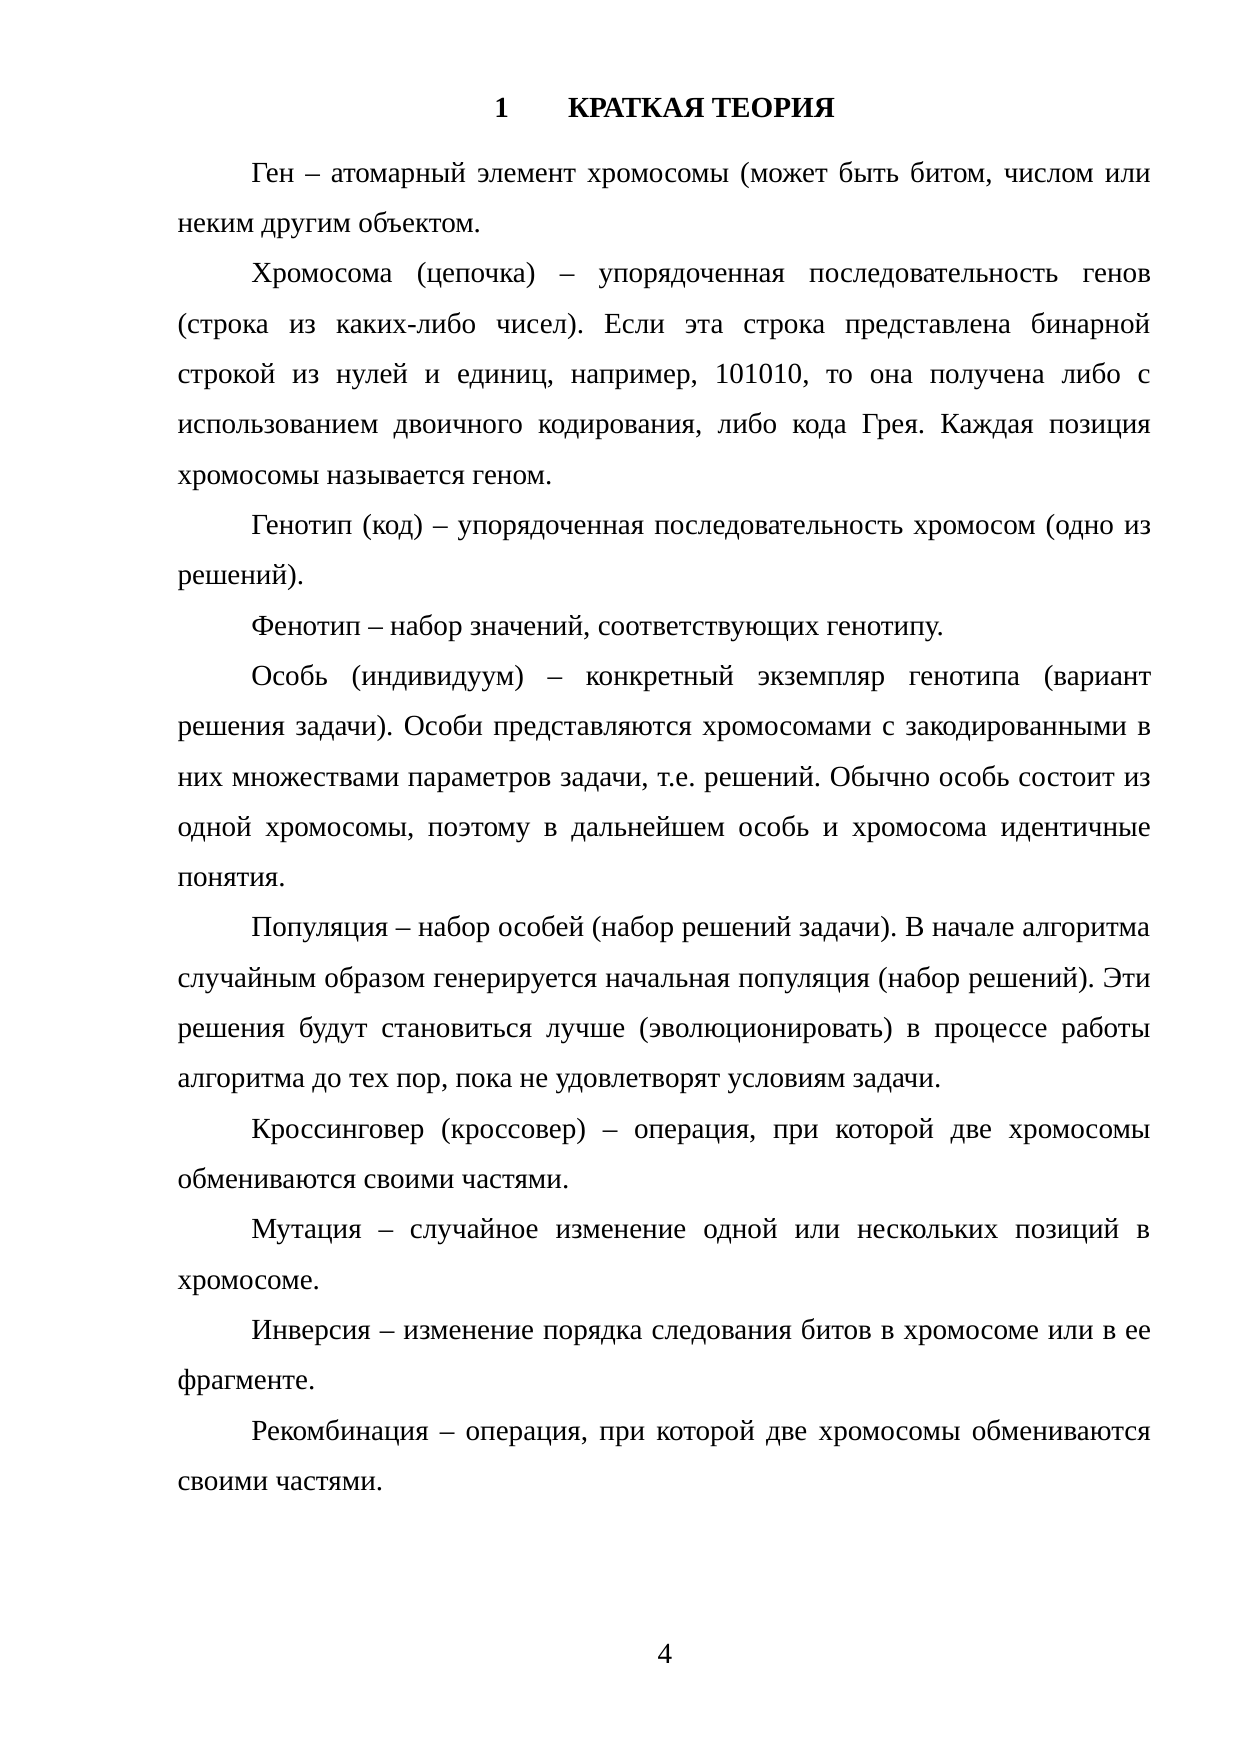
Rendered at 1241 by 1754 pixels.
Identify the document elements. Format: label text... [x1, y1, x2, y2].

text Хромосома (цепочка) – упорядоченная последовательность генов (строка из каких-либо чисел). Если эта строка представлена бинарной строкой из нулей и единиц, например, 101010, то она получена либо с использованием двоичного кодирования, либо кода Грея. Каждая позиция хромосомы называется геном. [177, 256, 1152, 490]
text Особь (индивидуум) – конкретный экземпляр генотипа (вариант решения задачи). Особи представляются хромосомами с закодированными в них множествами параметров задачи, т.е. решений. Обычно особь состоит из одной хромосомы, поэтому в дальнейшем особь и хромосома идентичные понятия. [177, 658, 1152, 893]
text Рекомбинация – операция, при которой две хромосомы обмениваются своими частями. [177, 1413, 1152, 1497]
text Мутация – случайное изменение одной или нескольких позиций в хромосоме. [177, 1211, 1152, 1295]
text Фенотип – набор значений, соответствующих генотипу. [177, 608, 1152, 641]
text Кроссинговер (кроссовер) – операция, при которой две хромосомы обмениваются своими частями. [177, 1111, 1152, 1195]
text Популяция – набор особей (набор решений задачи). В начале алгоритма случайным образом генерируется начальная популяция (набор решений). Эти решения будут становиться лучше (эволюционировать) в процессе работы алгоритма до тех пор, пока не удовлетворят условиям задачи. [177, 909, 1152, 1094]
text Генотип (код) – упорядоченная последовательность хромосом (одно из решений). [177, 507, 1152, 591]
text Ген – атомарный элемент хромосомы (может быть битом, числом или неким другим объектом. [177, 155, 1152, 239]
subtitle Краткая теория [177, 90, 1152, 123]
text Инверсия – изменение порядка следования битов в хромосоме или в ее фрагменте. [177, 1312, 1152, 1396]
